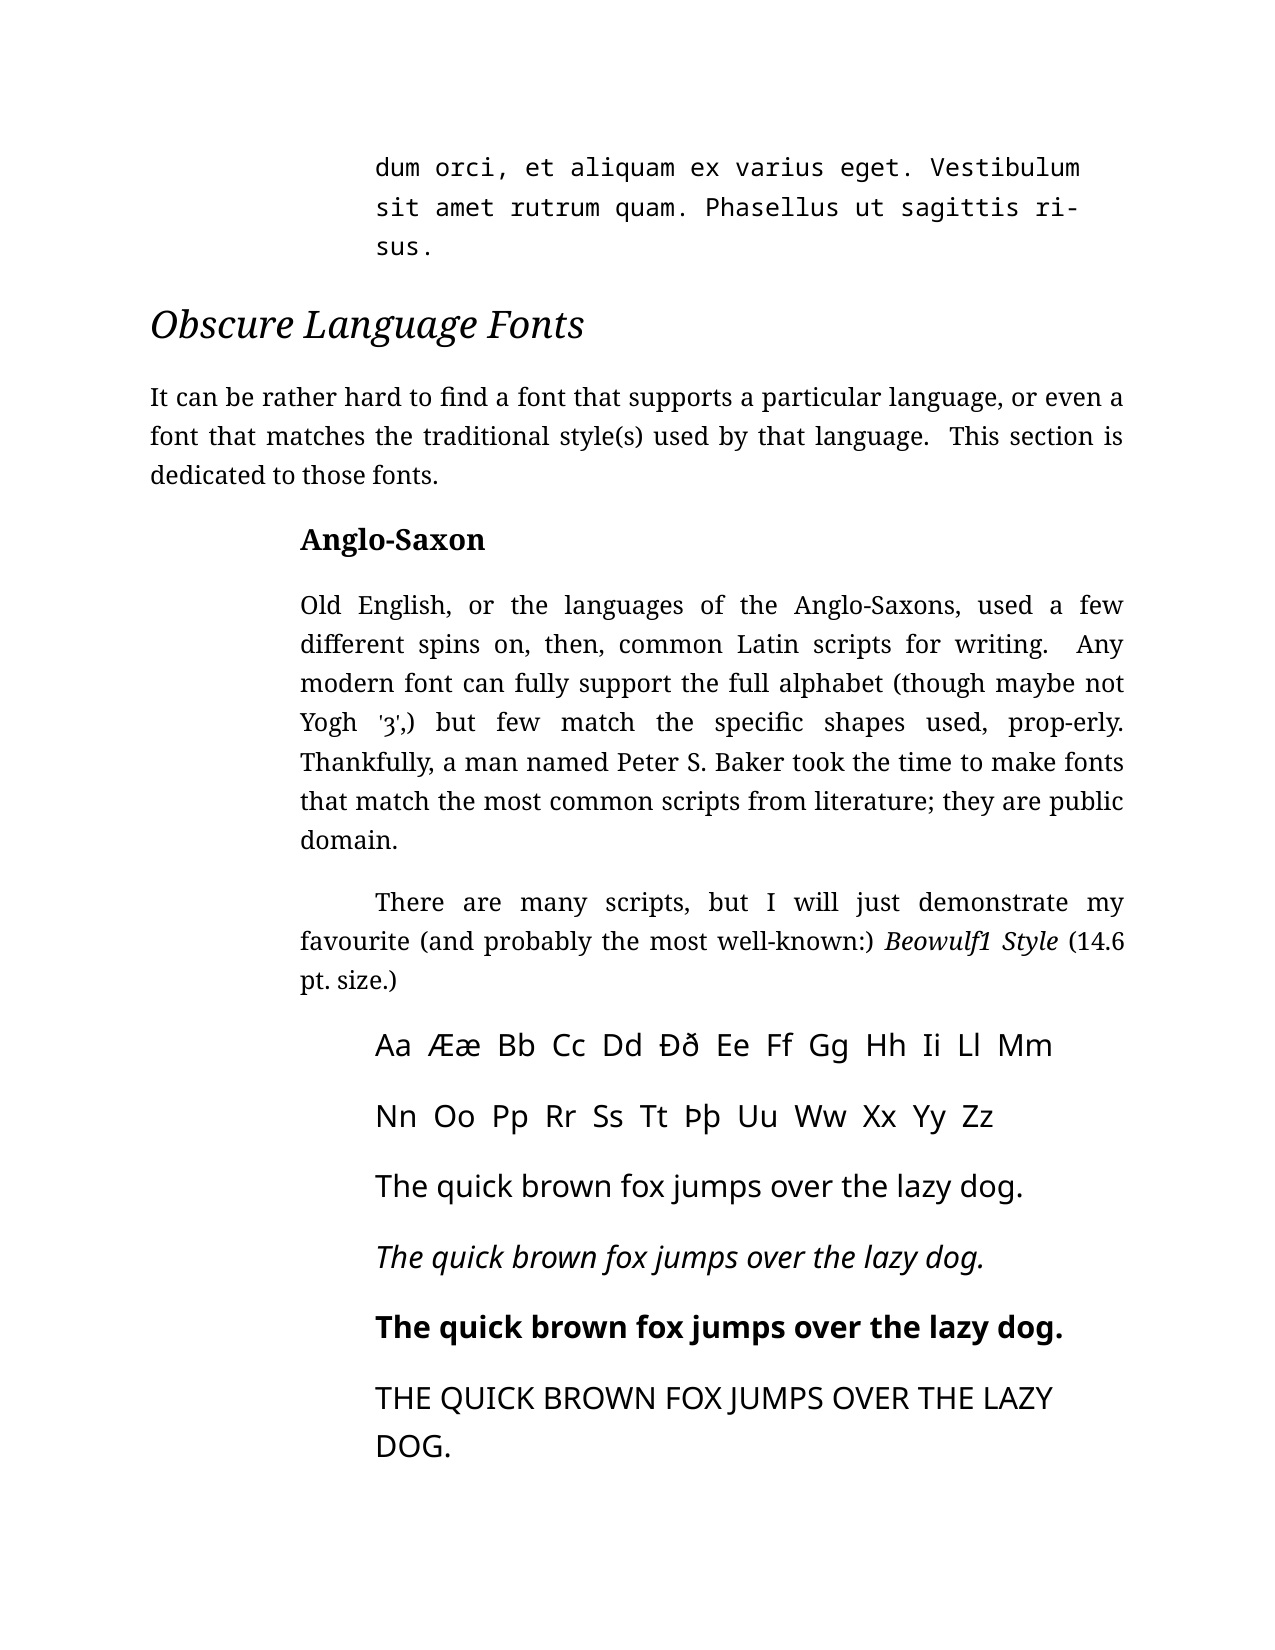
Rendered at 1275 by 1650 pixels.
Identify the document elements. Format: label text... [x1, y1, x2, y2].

text THE QUICK BROWN FOX JUMPS OVER THE LAZY DOG. [375, 1377, 1125, 1467]
text There are many scripts, but I will just demonstrate my favourite (and probably the most well-known:) Beowulf1 Style (14.6 pt. size.) [300, 884, 1125, 997]
text Nn Oo Pp Rr Ss Tt Þþ Uu Ww Xx Yy Zz [375, 1095, 1125, 1136]
text It can be rather hard to find a font that supports a particular language, or even a font that matches the traditional style(s) used by that language. This section is dedicated to those fonts. [150, 379, 1125, 492]
text The quick brown fox jumps over the lazy dog. [375, 1306, 1125, 1348]
text Old English, or the languages of the Anglo-Saxons, used a few different spins on, then, common Latin scripts for writing. Any modern font can fully support the full alphabet (though maybe not Yogh 'ȝ',) but few match the specific shapes used, prop-erly. Thankfully, a man named Peter S. Baker took the time to make fonts that match the most common scripts from literature; they are public domain. [300, 587, 1125, 857]
text Aa Ææ Bb Cc Dd Ðð Ee Ff Gg Hh Ii Ll Mm [375, 1024, 1125, 1066]
subtitle Obscure Language Fonts [150, 297, 1125, 349]
subtitle Anglo-Saxon [300, 519, 1125, 559]
text The quick brown fox jumps over the lazy dog. [375, 1236, 1125, 1277]
text Lorem ipsum dolor sit amet, consectetur adipis-cing elit. Mauris nec tempor urna. Nunc feugiat congue pretium. Donec faucibus laoreet arcu sed convallis. Sed consectetur elit nec diam fringil-la, sit amet facilisis nisl semper. Pellentesque habitant morbi tristique senectus et netus et ma-lesuada fames ac turpis egestas. Curabitur at sa-gittis tortor. Ut bibendum elementum massa ut fa-cilisis. Suspendisse nisl lectus, aliquam eget ornare in, cursus non sapien. Sed sodales inter-dum orci, et aliquam ex varius eget. Vestibulum sit amet rutrum quam. Phasellus ut sagittis ri-sus. [375, 150, 1125, 262]
text The quick brown fox jumps over the lazy dog. [375, 1165, 1125, 1207]
